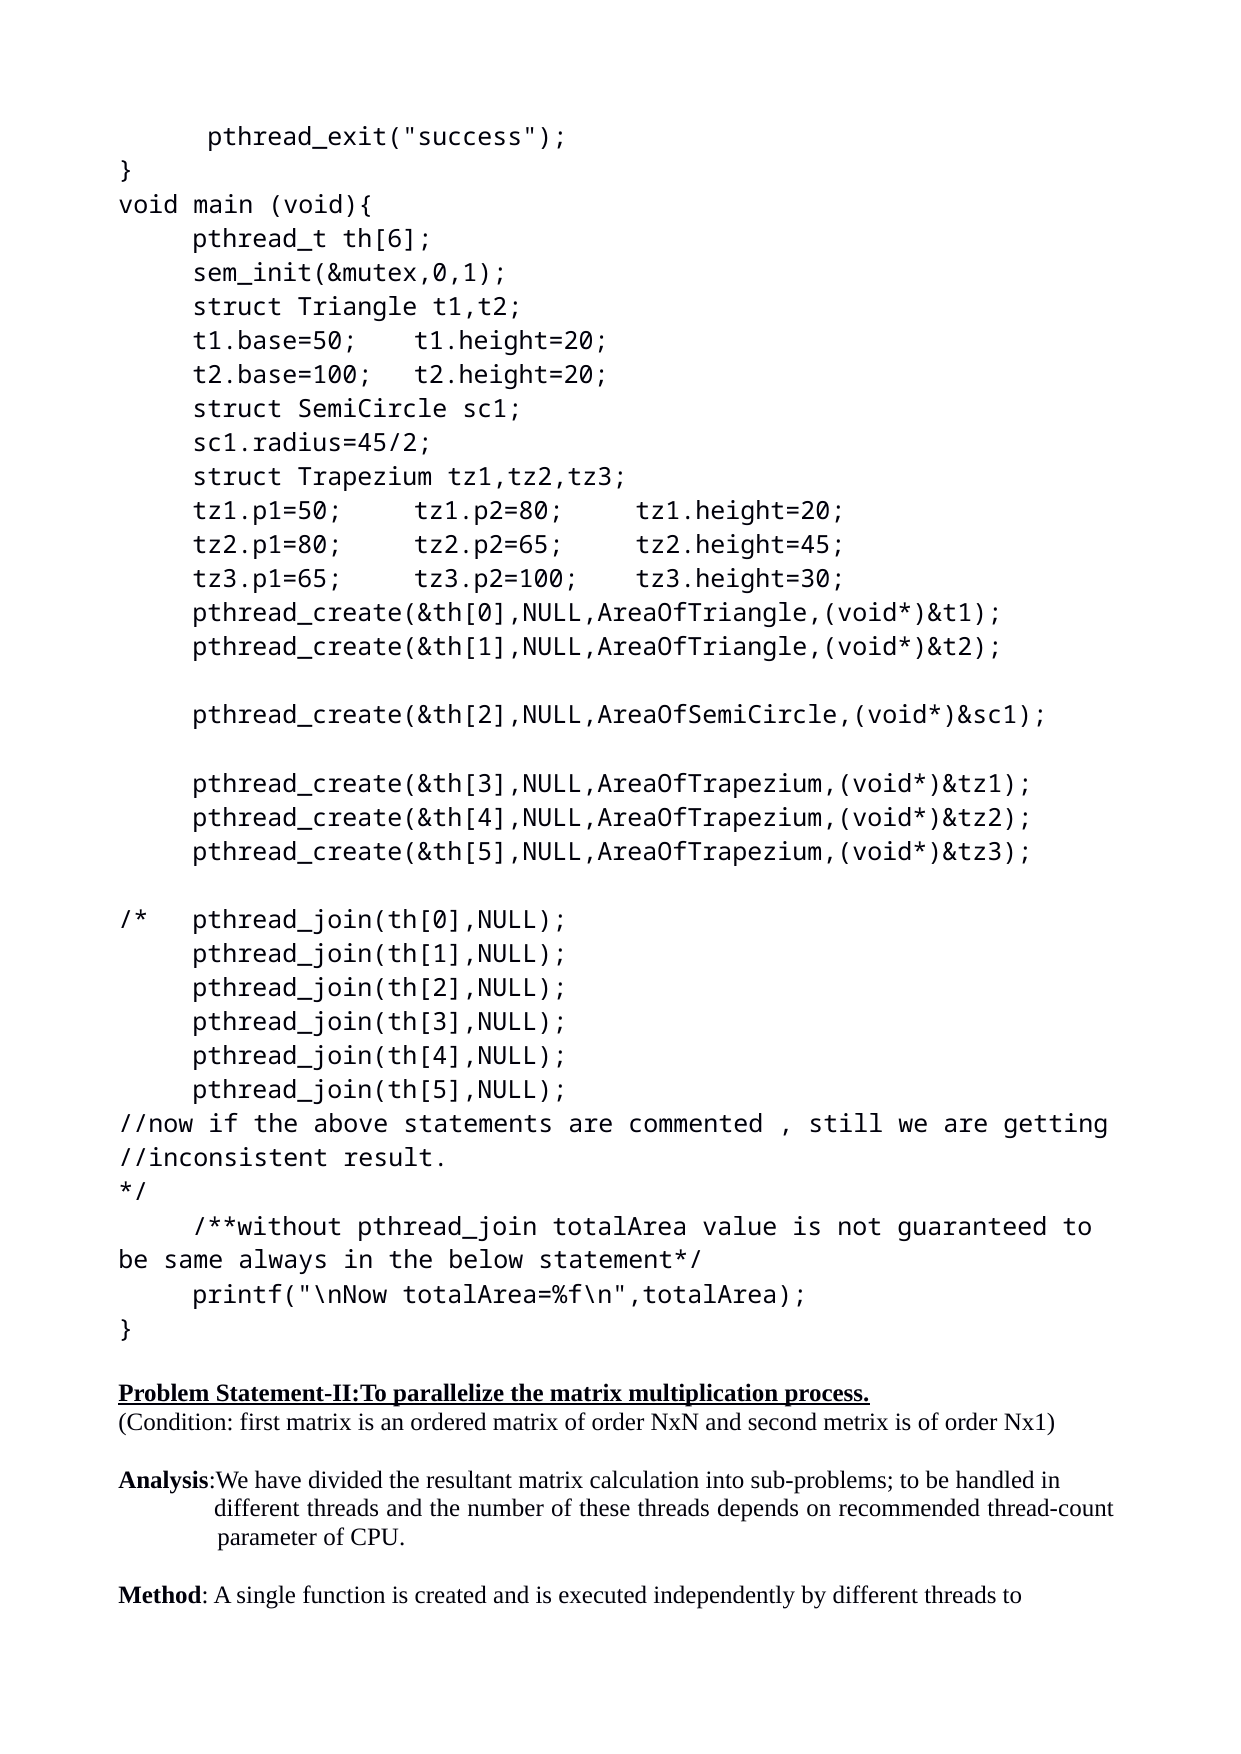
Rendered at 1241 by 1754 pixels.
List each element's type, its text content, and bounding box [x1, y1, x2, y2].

text } [118, 152, 1122, 186]
text struct Trapezium tz1,tz2,tz3; [118, 459, 1122, 493]
text sem_init(&mutex,0,1); [118, 254, 1122, 288]
text pthread_create(&th[4],NULL,AreaOfTrapezium,(void*)&tz2); [118, 799, 1122, 833]
text pthread_exit("success"); [118, 118, 1122, 152]
text } [118, 1310, 1122, 1344]
text pthread_join(th[2],NULL); [118, 970, 1122, 1004]
text printf("\nNow totalArea=%f\n",totalArea); [118, 1276, 1122, 1310]
text Analysis:We have divided the resultant matrix calculation into sub-problems; to be handled in different threads and the number of these threads depends on recommended thread-count parameter of CPU. [118, 1465, 1122, 1551]
text struct Triangle t1,t2; [118, 288, 1122, 322]
text pthread_join(th[1],NULL); [118, 936, 1122, 970]
text void main (void){ [118, 186, 1122, 220]
text pthread_join(th[5],NULL); [118, 1072, 1122, 1106]
text pthread_create(&th[1],NULL,AreaOfTriangle,(void*)&t2); [118, 629, 1122, 663]
text t1.base=50; t1.height=20; [118, 322, 1122, 357]
text Method: A single function is created and is executed independently by different threads to [118, 1580, 1122, 1608]
text tz2.p1=80; tz2.p2=65; tz2.height=45; [118, 527, 1122, 561]
text pthread_join(th[3],NULL); [118, 1004, 1122, 1038]
text Problem Statement-II:To parallelize the matrix multiplication process. [118, 1378, 1122, 1407]
text t2.base=100; t2.height=20; [118, 357, 1122, 391]
text struct SemiCircle sc1; [118, 391, 1122, 425]
text tz3.p1=65; tz3.p2=100; tz3.height=30; [118, 561, 1122, 595]
text pthread_create(&th[0],NULL,AreaOfTriangle,(void*)&t1); [118, 595, 1122, 629]
text /**without pthread_join totalArea value is not guaranteed to be same always in the below statement*/ [118, 1208, 1122, 1276]
text pthread_create(&th[2],NULL,AreaOfSemiCircle,(void*)&sc1); [118, 697, 1122, 731]
text pthread_join(th[4],NULL); [118, 1038, 1122, 1072]
text (Condition: first matrix is an ordered matrix of order NxN and second metrix is of order Nx1) [118, 1407, 1122, 1436]
text tz1.p1=50; tz1.p2=80; tz1.height=20; [118, 493, 1122, 527]
text */ [118, 1174, 1122, 1208]
text sc1.radius=45/2; [118, 425, 1122, 459]
text //now if the above statements are commented , still we are getting //inconsistent result. [118, 1106, 1122, 1174]
text pthread_t th[6]; [118, 220, 1122, 254]
text pthread_create(&th[3],NULL,AreaOfTrapezium,(void*)&tz1); [118, 765, 1122, 799]
text /* pthread_join(th[0],NULL); [118, 902, 1122, 936]
text pthread_create(&th[5],NULL,AreaOfTrapezium,(void*)&tz3); [118, 833, 1122, 867]
